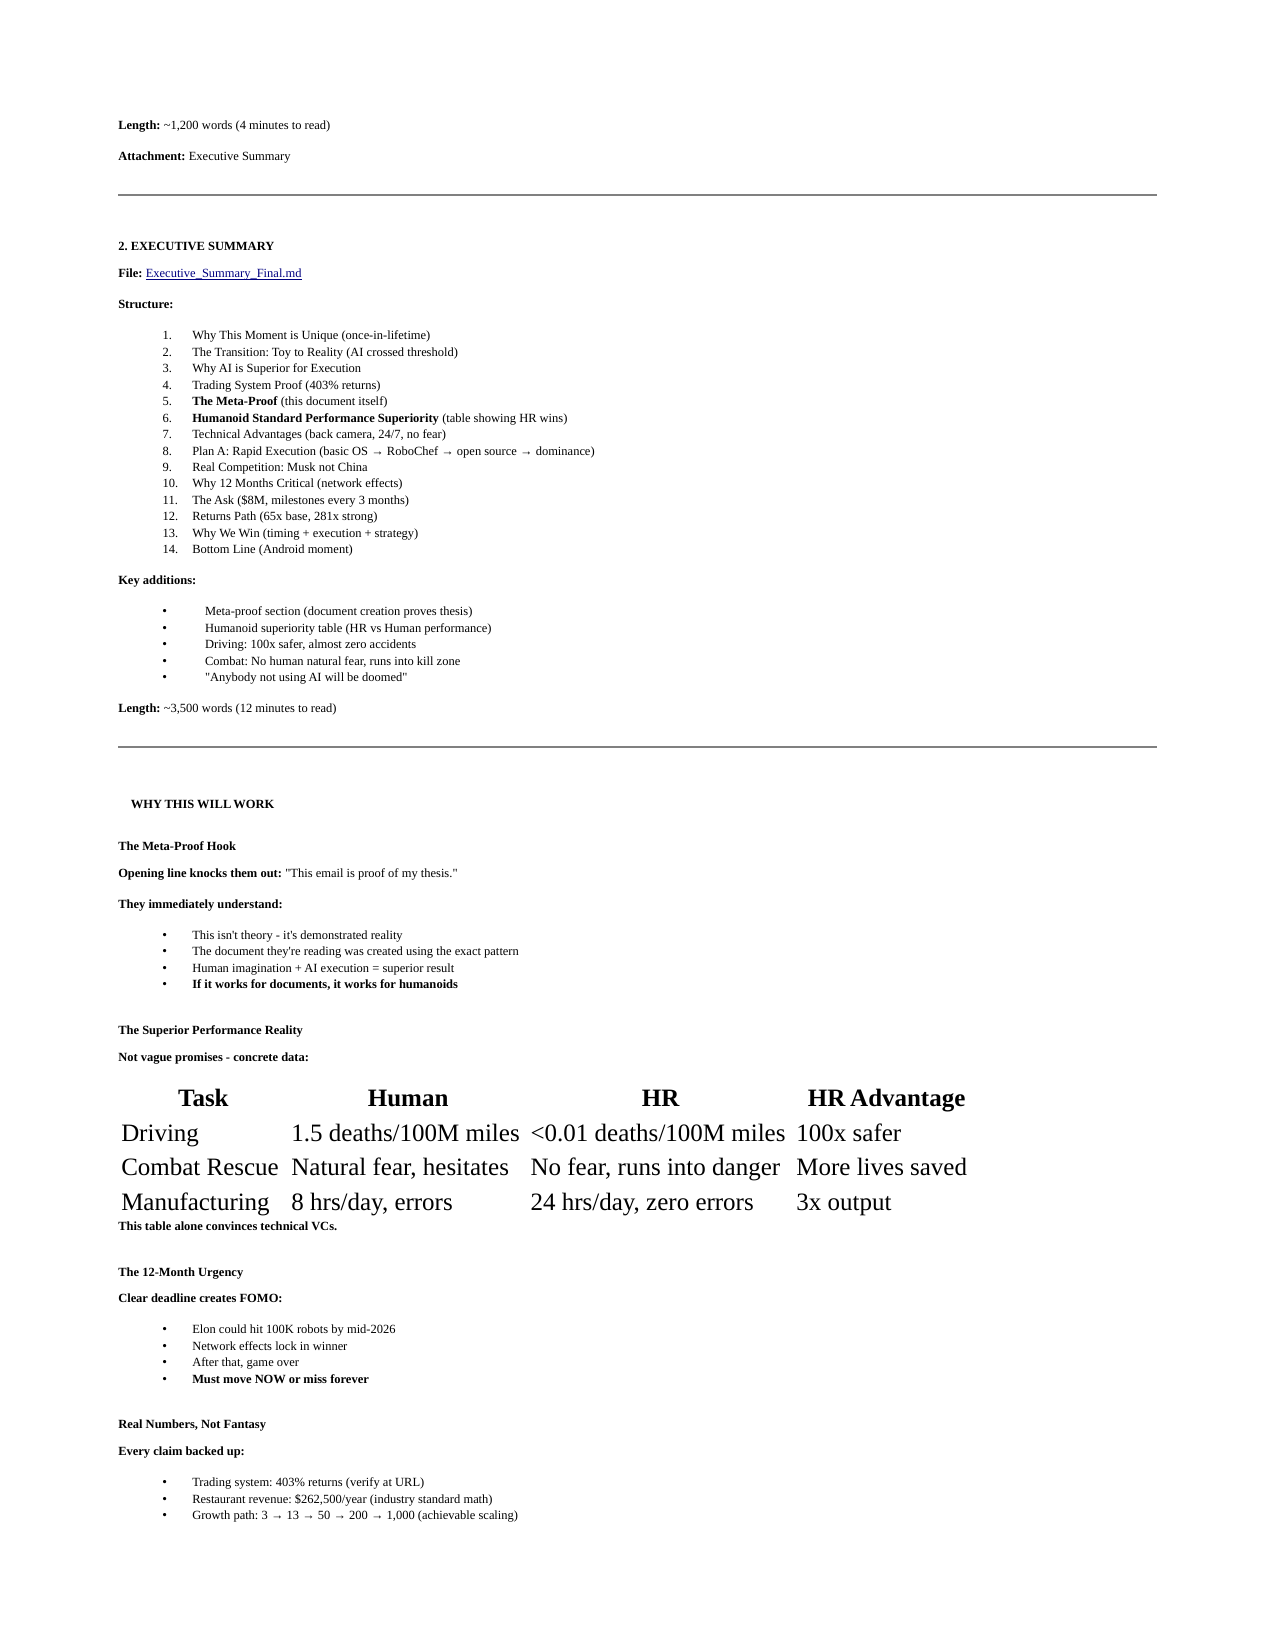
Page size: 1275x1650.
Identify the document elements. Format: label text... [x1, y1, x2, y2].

list The document they're reading was created using the exact pattern [162, 944, 1157, 958]
table_cell 1.5 deaths/100M miles [288, 1115, 527, 1149]
list Technical Advantages (back camera, 24/7, no fear) [162, 427, 1157, 441]
table_cell Combat Rescue [118, 1150, 288, 1184]
text File: Executive_Summary_Final.md [118, 266, 1157, 280]
table_cell Driving [118, 1115, 288, 1149]
list The Ask ($8M, milestones every 3 months) [162, 493, 1157, 507]
text Clear deadline creates FOMO: [118, 1291, 1157, 1306]
subtitle The Meta-Proof Hook [118, 838, 1157, 853]
list Growth path: 3 → 13 → 50 → 200 → 1,000 (achievable scaling) [162, 1508, 1157, 1522]
text Structure: [118, 297, 1157, 311]
list This isn't theory - it's demonstrated reality [162, 927, 1157, 942]
list If it works for documents, it works for humanoids [162, 977, 1157, 991]
list Why AI is Superior for Execution [162, 361, 1157, 375]
text This table alone convinces technical VCs. [118, 1219, 1157, 1233]
list ✅ Meta-proof section (document creation proves thesis) [162, 604, 1157, 618]
list The Transition: Toy to Reality (AI crossed threshold) [162, 344, 1157, 359]
subtitle Real Numbers, Not Fantasy [118, 1417, 1157, 1432]
table_header Task [118, 1080, 288, 1115]
table_header Human [288, 1080, 527, 1115]
list ✅ "Anybody not using AI will be doomed" [162, 670, 1157, 684]
table_header HR [528, 1080, 793, 1115]
table_cell <0.01 deaths/100M miles [528, 1115, 793, 1149]
list Real Competition: Musk not China [162, 460, 1157, 474]
table_cell No fear, runs into danger [528, 1150, 793, 1184]
text Key additions: [118, 573, 1157, 587]
table_cell 24 hrs/day, zero errors [528, 1184, 793, 1219]
list The Meta-Proof (this document itself) [162, 394, 1157, 408]
text Attachment: Executive Summary [118, 149, 1157, 163]
list ✅ Driving: 100x safer, almost zero accidents [162, 637, 1157, 651]
list Trading system: 403% returns (verify at URL) [162, 1475, 1157, 1489]
subtitle 💪 WHY THIS WILL WORK [118, 797, 1157, 811]
list Network effects lock in winner [162, 1339, 1157, 1353]
list Human imagination + AI execution = superior result [162, 960, 1157, 975]
list Why This Moment is Unique (once-in-lifetime) [162, 328, 1157, 342]
list Why We Win (timing + execution + strategy) [162, 526, 1157, 540]
table_header HR Advantage [793, 1080, 980, 1115]
list After that, game over [162, 1355, 1157, 1369]
list Returns Path (65x base, 281x strong) [162, 509, 1157, 523]
list Trading System Proof (403% returns) [162, 377, 1157, 392]
text Opening line knocks them out: "This email is proof of my thesis." [118, 865, 1157, 880]
table_cell 3x output [793, 1184, 980, 1219]
text Length: ~3,500 words (12 minutes to read) [118, 701, 1157, 715]
list Plan A: Rapid Execution (basic OS → RoboChef → open source → dominance) [162, 443, 1157, 458]
list Must move NOW or miss forever [162, 1372, 1157, 1386]
table_cell Manufacturing [118, 1184, 288, 1219]
text They immediately understand: [118, 896, 1157, 911]
text Length: ~1,200 words (4 minutes to read) [118, 118, 1157, 132]
text Not vague promises - concrete data: [118, 1049, 1157, 1064]
list Restaurant revenue: $262,500/year (industry standard math) [162, 1492, 1157, 1506]
list ✅ Humanoid superiority table (HR vs Human performance) [162, 621, 1157, 635]
table_cell 100x safer [793, 1115, 980, 1149]
table_cell 8 hrs/day, errors [288, 1184, 527, 1219]
list Why 12 Months Critical (network effects) [162, 476, 1157, 491]
table_cell More lives saved [793, 1150, 980, 1184]
subtitle The Superior Performance Reality [118, 1022, 1157, 1037]
list Humanoid Standard Performance Superiority (table showing HR wins) [162, 410, 1157, 425]
text Every claim backed up: [118, 1444, 1157, 1458]
subtitle The 12-Month Urgency [118, 1264, 1157, 1279]
list Bottom Line (Android moment) [162, 542, 1157, 556]
list ✅ Combat: No human natural fear, runs into kill zone [162, 653, 1157, 668]
list Elon could hit 100K robots by mid-2026 [162, 1322, 1157, 1337]
table_cell Natural fear, hesitates [288, 1150, 527, 1184]
subtitle 2. EXECUTIVE SUMMARY [118, 239, 1157, 253]
